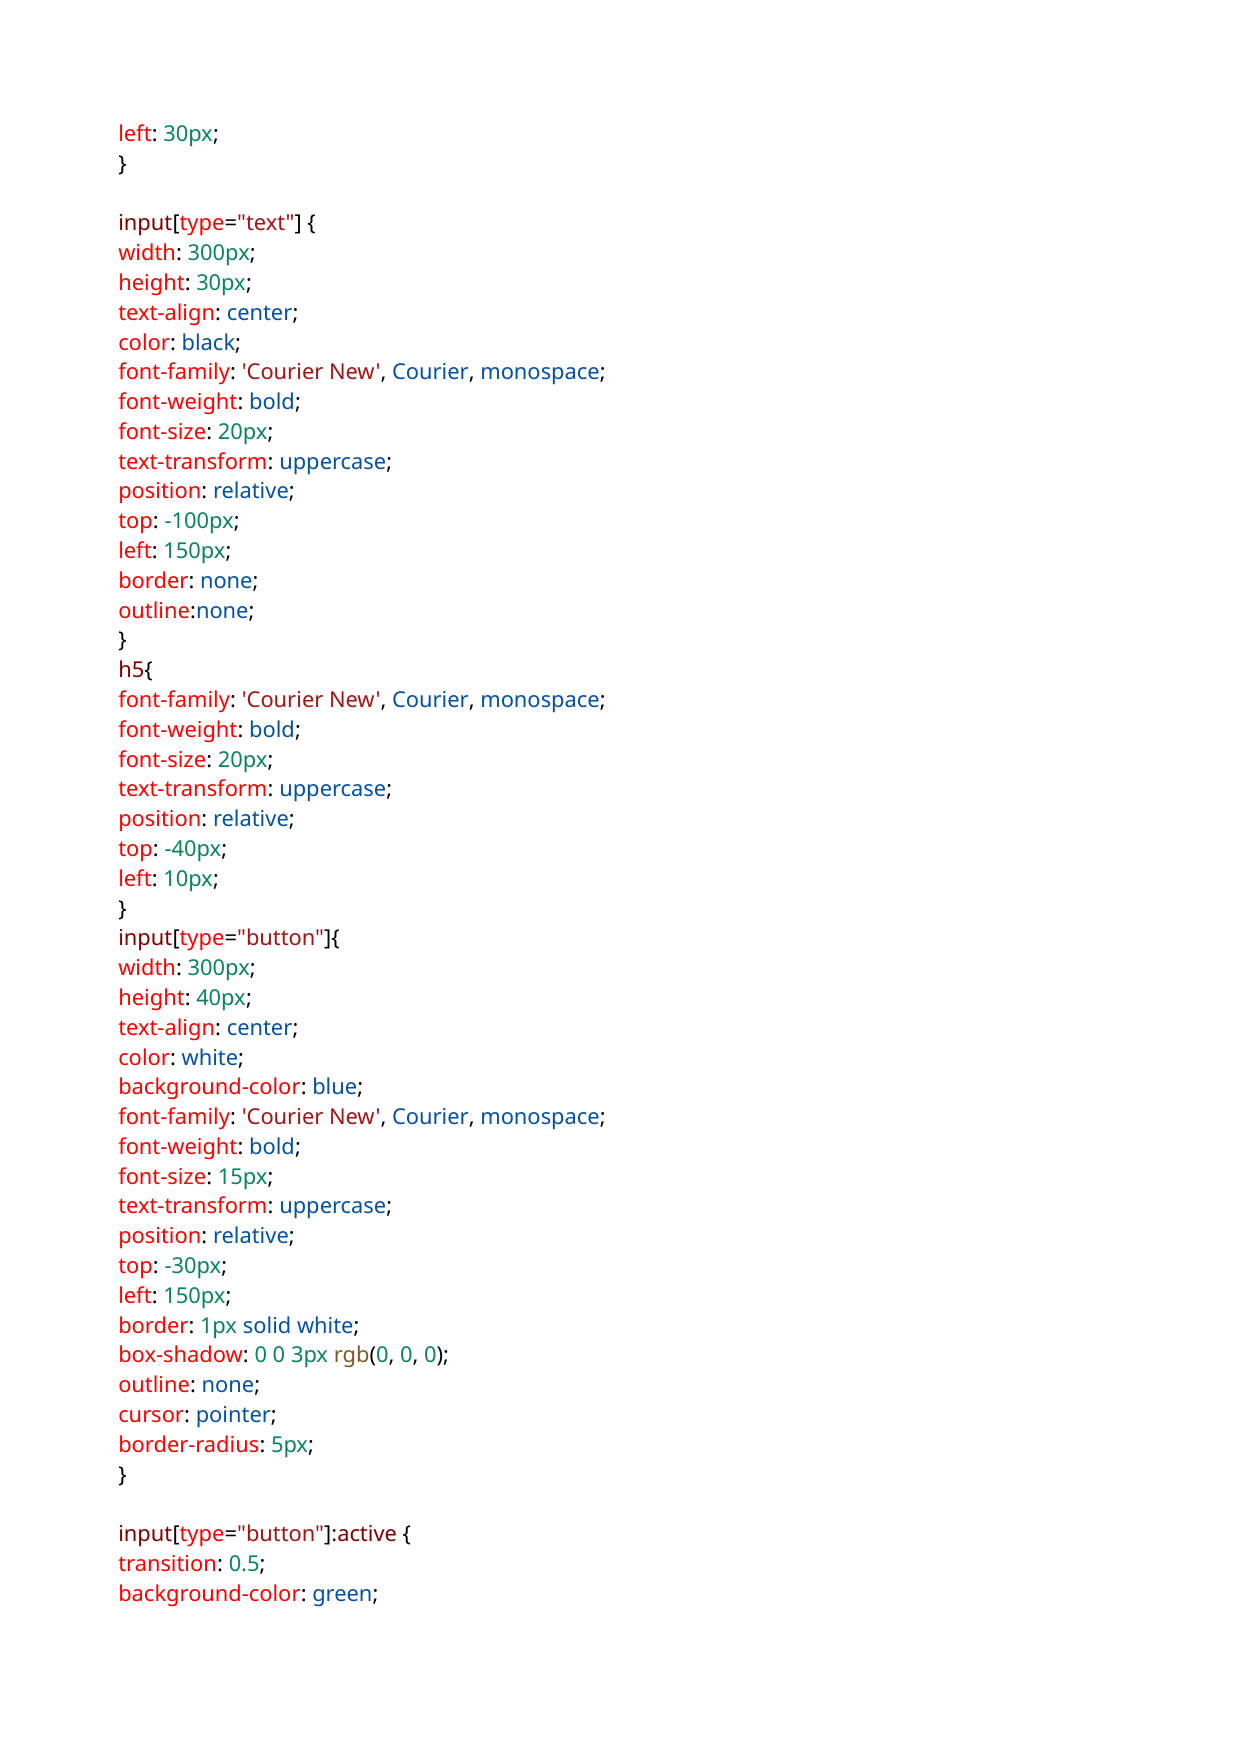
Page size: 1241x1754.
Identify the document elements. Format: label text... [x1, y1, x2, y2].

text left: 10px; [118, 863, 1122, 893]
text font-weight: bold; [118, 386, 1122, 416]
text left: 150px; [118, 1280, 1122, 1310]
text font-family: 'Courier New', Courier, monospace; [118, 684, 1122, 714]
text box-shadow: 0 0 3px rgb(0, 0, 0); [118, 1339, 1122, 1369]
text background-color: green; [118, 1578, 1122, 1607]
text input[type="button"]:active { [118, 1518, 1122, 1548]
text left: 30px; [118, 118, 1122, 148]
text width: 300px; [118, 237, 1122, 267]
text font-size: 20px; [118, 744, 1122, 773]
text font-size: 15px; [118, 1161, 1122, 1191]
text } [118, 1459, 1122, 1488]
text outline:none; [118, 595, 1122, 624]
text text-align: center; [118, 297, 1122, 327]
text border: none; [118, 565, 1122, 595]
text border-radius: 5px; [118, 1429, 1122, 1459]
text font-weight: bold; [118, 1131, 1122, 1161]
text } [118, 148, 1122, 178]
text outline: none; [118, 1369, 1122, 1399]
text height: 30px; [118, 267, 1122, 297]
text position: relative; [118, 476, 1122, 505]
text width: 300px; [118, 952, 1122, 982]
text color: white; [118, 1042, 1122, 1071]
text h5{ [118, 654, 1122, 684]
text font-family: 'Courier New', Courier, monospace; [118, 356, 1122, 386]
text text-transform: uppercase; [118, 446, 1122, 476]
text input[type="button"]{ [118, 922, 1122, 952]
text top: -100px; [118, 505, 1122, 535]
text input[type="text"] { [118, 207, 1122, 237]
text left: 150px; [118, 535, 1122, 565]
text transition: 0.5; [118, 1548, 1122, 1578]
text position: relative; [118, 1220, 1122, 1250]
text height: 40px; [118, 982, 1122, 1012]
text } [118, 624, 1122, 654]
text color: black; [118, 327, 1122, 356]
text text-align: center; [118, 1012, 1122, 1042]
text position: relative; [118, 803, 1122, 833]
text background-color: blue; [118, 1071, 1122, 1101]
text font-size: 20px; [118, 416, 1122, 446]
text text-transform: uppercase; [118, 773, 1122, 803]
text } [118, 893, 1122, 922]
text top: -40px; [118, 833, 1122, 863]
text font-weight: bold; [118, 714, 1122, 744]
text border: 1px solid white; [118, 1310, 1122, 1339]
text top: -30px; [118, 1250, 1122, 1280]
text font-family: 'Courier New', Courier, monospace; [118, 1101, 1122, 1131]
text text-transform: uppercase; [118, 1191, 1122, 1220]
text cursor: pointer; [118, 1399, 1122, 1429]
